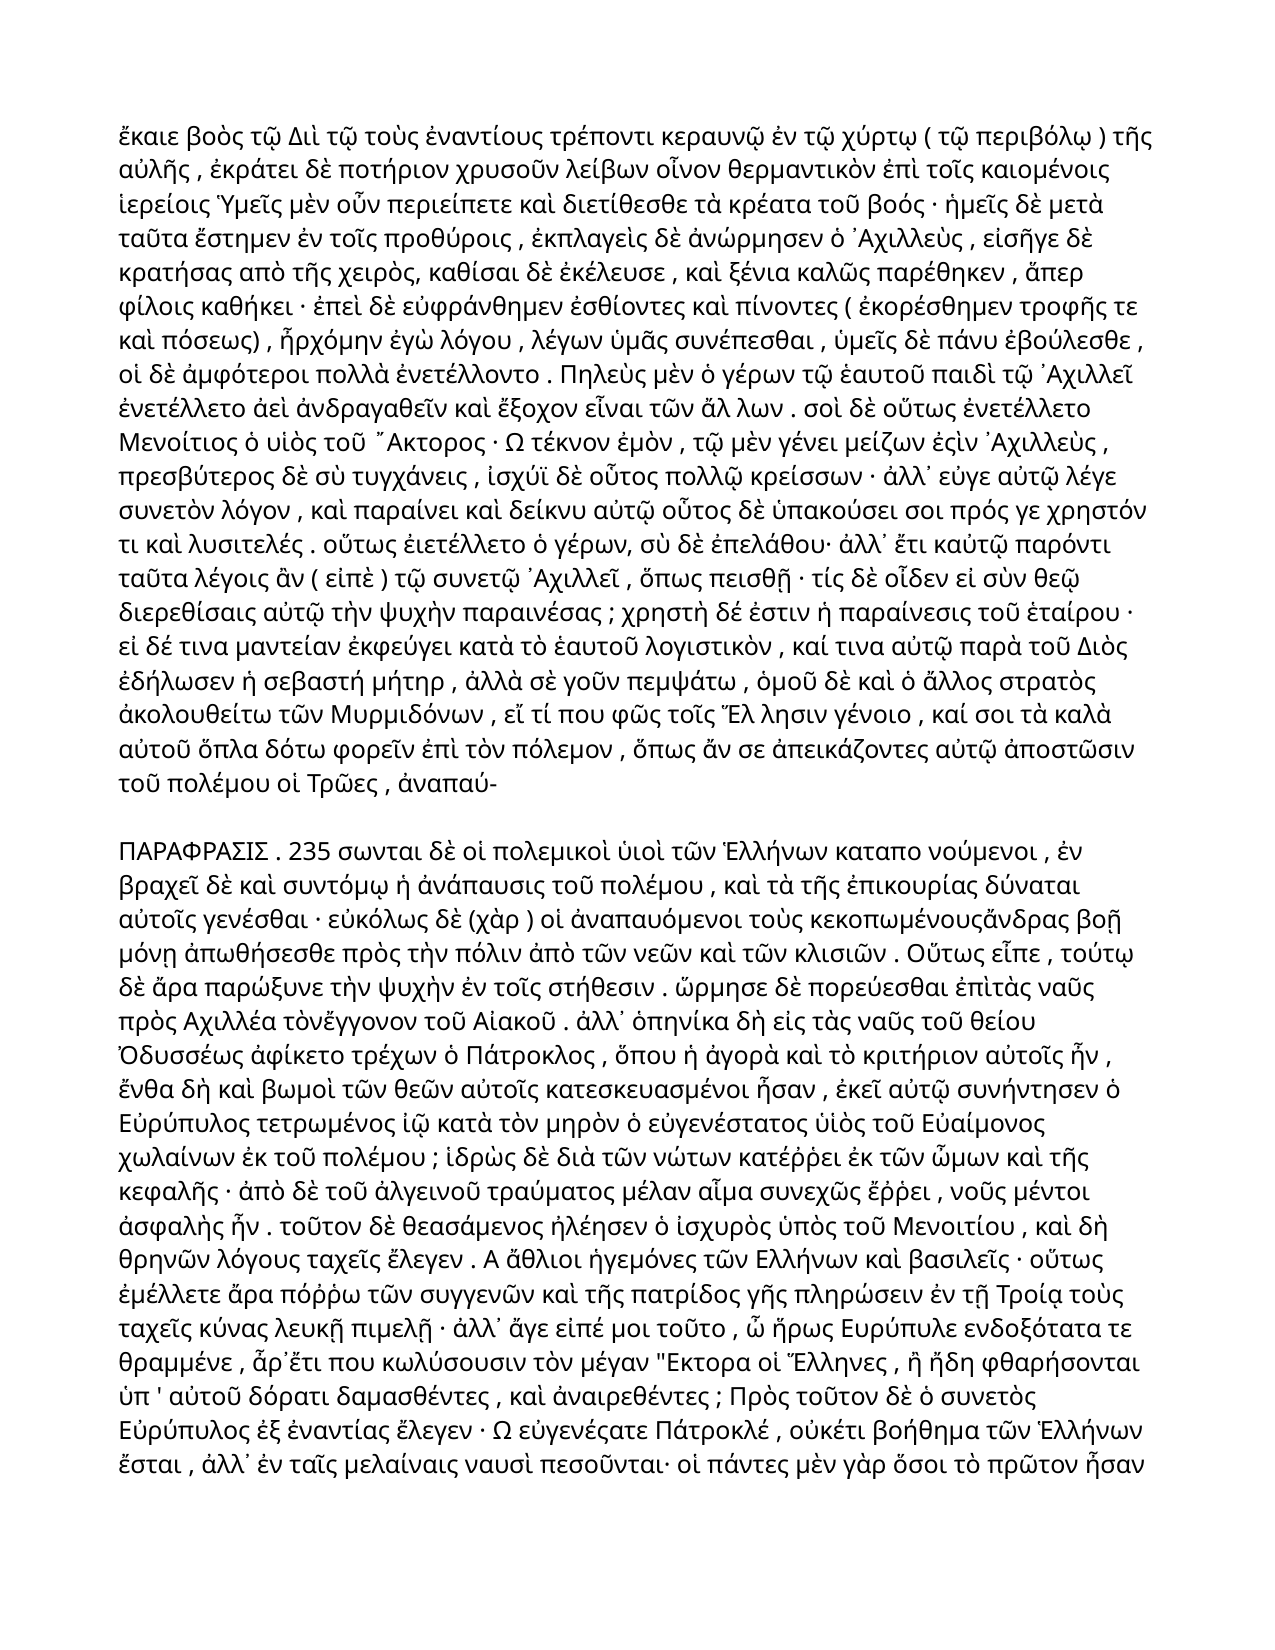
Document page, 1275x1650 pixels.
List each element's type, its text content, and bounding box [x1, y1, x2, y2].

text ἔκαιε βοὸς τῷ Διὶ τῷ τοὺς ἐναντίους τρέποντι κεραυνῷ ἐν τῷ χύρτῳ ( τῷ περιβόλῳ ) τῆς αὐλῆς , ἐκράτει δὲ ποτήριον χρυσοῦν λείβων οἶνον θερμαντικὸν ἐπὶ τοῖς καιομένοις ἱερείοις Ὑμεῖς μὲν οὖν περιείπετε καὶ διετίθεσθε τὰ κρέατα τοῦ βοός · ἡμεῖς δὲ μετὰ ταῦτα ἔστημεν ἐν τοῖς προθύροις , ἐκπλαγεὶς δὲ ἀνώρμησεν ὁ ᾿Αχιλλεὺς , εἰσῆγε δὲ κρατήσας απὸ τῆς χειρὸς, καθίσαι δὲ ἐκέλευσε , καὶ ξένια καλῶς παρέθηκεν , ἅπερ φίλοις καθήκει · ἐπεὶ δὲ εὐφράνθημεν ἐσθίοντες καὶ πίνοντες ( ἐκορέσθημεν τροφῆς τε καὶ πόσεως) , ἦρχόμην ἐγὼ λόγου , λέγων ὑμᾶς συνέπεσθαι , ὑμεῖς δὲ πάνυ ἐβούλεσθε , οἱ δὲ ἀμφότεροι πολλὰ ἐνετέλλοντο . Πηλεὺς μὲν ὁ γέρων τῷ ἑαυτοῦ παιδὶ τῷ ᾿Αχιλλεῖ ἐνετέλλετο ἀεὶ ἀνδραγαθεῖν καὶ ἔξοχον εἶναι τῶν ἄλ λων . σοὶ δὲ οὕτως ἐνετέλλετο Μενοίτιος ὁ υἱὸς τοῦ ῎Ακτορος · Ω τέκνον ἐμὸν , τῷ μὲν γένει μείζων ἐςὶν ᾿Αχιλλεὺς , πρεσβύτερος δὲ σὺ τυγχάνεις , ἰσχύϊ δὲ οὗτος πολλῷ κρείσσων · ἀλλ᾽ εὐγε αὐτῷ λέγε συνετὸν λόγον , καὶ παραίνει καὶ δείκνυ αὐτῷ οὗτος δὲ ὑπακούσει σοι πρός γε χρηστόν τι καὶ λυσιτελές . οὕτως ἐιετέλλετο ὁ γέρων, σὺ δὲ ἐπελάθου· ἀλλ᾿ ἔτι καὐτῷ παρόντι ταῦτα λέγοις ἂν ( εἰπὲ ) τῷ συνετῷ ᾿Αχιλλεῖ , ὅπως πεισθῇ · τίς δὲ οἶδεν εἰ σὺν θεῷ διερεθίσαις αὐτῷ τὴν ψυχὴν παραινέσας ; χρηστὴ δέ ἐστιν ἡ παραίνεσις τοῦ ἑταίρου · εἰ δέ τινα μαντείαν ἐκφεύγει κατὰ τὸ ἑαυτοῦ λογιστικὸν , καί τινα αὐτῷ παρὰ τοῦ Διὸς ἐδήλωσεν ἡ σεβαστή μήτηρ , ἀλλὰ σὲ γοῦν πεμψάτω , ὁμοῦ δὲ καὶ ὁ ἄλλος στρατὸς ἀκολουθείτω τῶν Μυρμιδόνων , εἴ τί που φῶς τοῖς Ἕλ λησιν γένοιο , καί σοι τὰ καλὰ αὐτοῦ ὅπλα δότω φορεῖν ἐπὶ τὸν πόλεμον , ὅπως ἄν σε ἀπεικάζοντες αὐτῷ ἀποστῶσιν τοῦ πολέμου οἱ Τρῶες , ἀναπαύ- [118, 118, 1157, 799]
text ΠΑΡΑΦΡΑΣΙΣ . 235 σωνται δὲ οἱ πολεμικοὶ ὑιοὶ τῶν Ἑλλήνων καταπο νούμενοι , ἐν βραχεῖ δὲ καὶ συντόμῳ ἡ ἀνάπαυσις τοῦ πολέμου , καὶ τὰ τῆς ἐπικουρίας δύναται αὐτοῖς γενέσθαι · εὐκόλως δὲ (χὰρ ) οἱ ἀναπαυόμενοι τοὺς κεκοπωμένουςἄνδρας βοῇ μόνῃ ἀπωθήσεσθε πρὸς τὴν πόλιν ἀπὸ τῶν νεῶν καὶ τῶν κλισιῶν . Οὕτως εἶπε , τούτῳ δὲ ἄρα παρώξυνε τὴν ψυχὴν ἐν τοῖς στήθεσιν . ὥρμησε δὲ πορεύεσθαι ἐπὶτὰς ναῦς πρὸς Αχιλλέα τὸνἔγγονον τοῦ Αἰακοῦ . ἀλλ᾿ ὁπηνίκα δὴ εἰς τὰς ναῦς τοῦ θείου Ὀδυσσέως ἀφίκετο τρέχων ὁ Πάτροκλος , ὅπου ἡ ἀγορὰ καὶ τὸ κριτήριον αὐτοῖς ἦν , ἔνθα δὴ καὶ βωμοὶ τῶν θεῶν αὐτοῖς κατεσκευασμένοι ἦσαν , ἐκεῖ αὐτῷ συνήντησεν ὁ Εὐρύπυλος τετρωμένος ἰῷ κατὰ τὸν μηρὸν ὁ εὐγενέστατος ὑἱὸς τοῦ Εὐαίμονος χωλαίνων ἐκ τοῦ πολέμου ; ἱδρὼς δὲ διὰ τῶν νώτων κατέῤῥει ἐκ τῶν ὦμων καὶ τῆς κεφαλῆς · ἀπὸ δὲ τοῦ ἀλγεινοῦ τραύματος μέλαν αἷμα συνεχῶς ἔῤῥει , νοῦς μέντοι ἀσφαλὴς ἦν . τοῦτον δὲ θεασάμενος ἠλέησεν ὁ ἰσχυρὸς ὑπὸς τοῦ Μενοιτίου , καὶ δὴ θρηνῶν λόγους ταχεῖς ἔλεγεν . Α ἄθλιοι ἡγεμόνες τῶν Ελλήνων καὶ βασιλεῖς · οὕτως ἐμέλλετε ἄρα πόῤῥω τῶν συγγενῶν καὶ τῆς πατρίδος γῆς πληρώσειν ἐν τῇ Τροίᾳ τοὺς ταχεῖς κύνας λευκῇ πιμελῇ · ἀλλ᾽ ἄγε εἰπέ μοι τοῦτο , ὦ ἥρως Ευρύπυλε ενδοξότατα τε θραμμένε , ἆρ᾽ἔτι που κωλύσουσιν τὸν μέγαν "Εκτορα οἱ Ἕλληνες , ἢ ἤδη φθαρήσονται ὑπ ' αὐτοῦ δόρατι δαμασθέντες , καὶ ἀναιρεθέντες ; Πρὸς τοῦτον δὲ ὁ συνετὸς Εὐρύπυλος ἐξ ἐναντίας ἔλεγεν · Ω εὐγενέςατε Πάτροκλέ , οὐκέτι βοήθημα τῶν Ἑλλήνων ἔσται , ἀλλ᾽ ἐν ταῖς μελαίναις ναυσὶ πεσοῦνται· οἱ πάντες μὲν γὰρ ὅσοι τὸ πρῶτον ἦσαν [118, 833, 1157, 1481]
